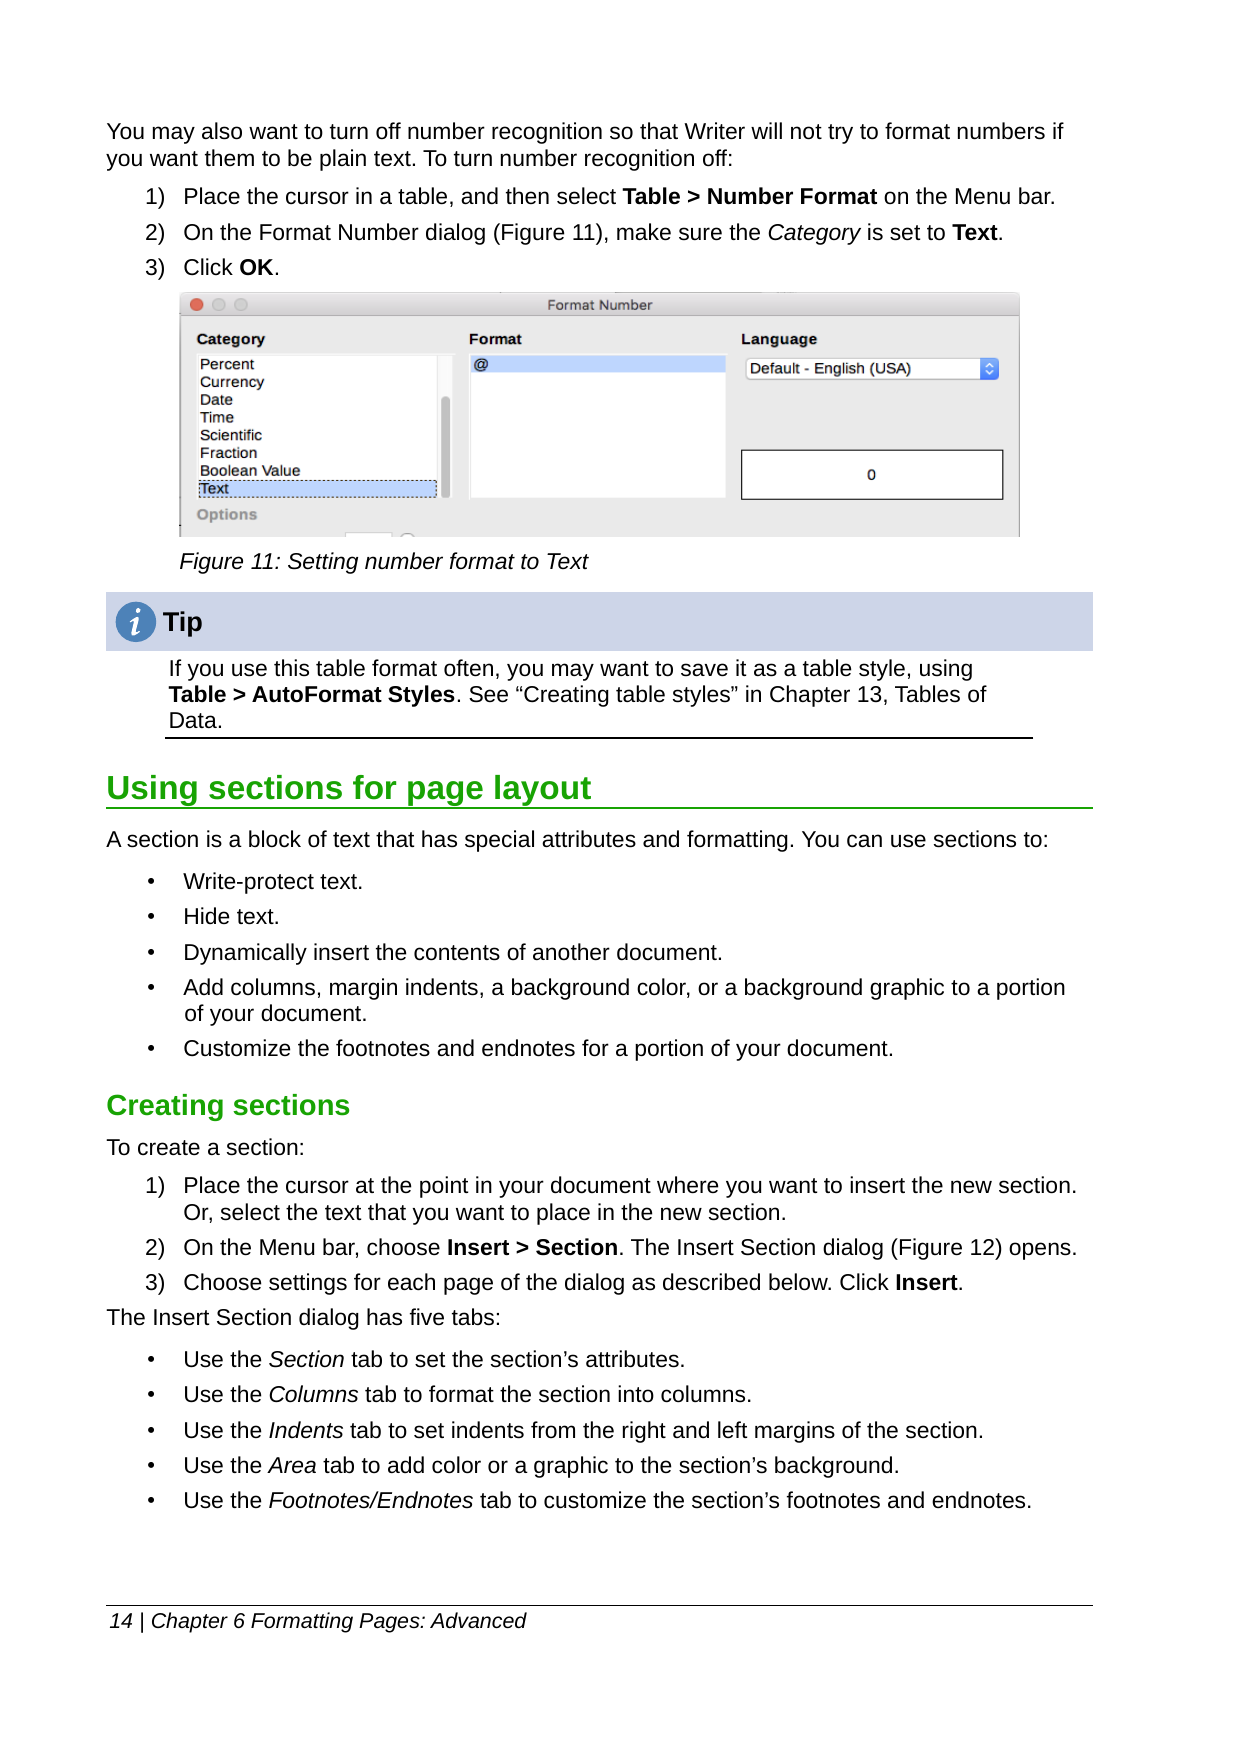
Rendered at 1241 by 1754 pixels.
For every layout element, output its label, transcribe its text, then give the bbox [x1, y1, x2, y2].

subtitle Creating sections [106, 1088, 1093, 1122]
list Place the cursor in a table, and then select Table > Number Format on the Menu bar. [165, 183, 1093, 210]
list Click OK. [165, 254, 1093, 280]
list Add columns, margin indents, a background color, or a background graphic to a portion of your document. [144, 971, 1093, 1026]
list Use the Section tab to set the section’s attributes. [144, 1343, 1093, 1372]
list Use the Footnotes/Endnotes tab to customize the section’s footnotes and endnotes. [144, 1484, 1093, 1516]
picture [179, 292, 1020, 537]
list Write-protect text. [144, 865, 1093, 894]
list Hide text. [144, 900, 1093, 930]
text Figure 11: Setting number format to Text [179, 548, 1020, 574]
subtitle Using sections for page layout [106, 768, 1093, 807]
list To create a section: [106, 1133, 1093, 1160]
list Use the Indents tab to set indents from the right and left margins of the section. [144, 1414, 1093, 1443]
list Use the Columns tab to format the section into columns. [144, 1378, 1093, 1408]
list Choose settings for each page of the dialog as described below. Click Insert. [165, 1269, 1093, 1296]
list The Insert Section dialog has five tabs: [106, 1304, 1093, 1331]
list Customize the footnotes and endnotes for a portion of your document. [144, 1032, 1093, 1064]
list On the Format Number dialog (Figure 11), make sure the Category is set to Text. [165, 218, 1093, 245]
subtitle Tip [106, 592, 1093, 651]
list On the Menu bar, choose Insert > Section. The Insert Section dialog (Figure 12) opens. [165, 1234, 1093, 1260]
list You may also want to turn off number recognition so that Writer will not try to format numbers if you want them to be plain text. To turn number recognition off: [106, 118, 1093, 171]
text If you use this table format often, you may want to save it as a table style, using Table > AutoFormat Styles. See “Creating table styles” in Chapter 13, Tables of Data. [165, 651, 1033, 737]
list Use the Area tab to add color or a graphic to the section’s background. [144, 1449, 1093, 1478]
list Dynamically insert the contents of another document. [144, 936, 1093, 965]
list Place the cursor at the point in your document where you want to insert the new section. Or, select the text that you want to place in the new section. [165, 1172, 1093, 1225]
list A section is a block of text that has special attributes and formatting. You can use sections to: [106, 826, 1093, 853]
